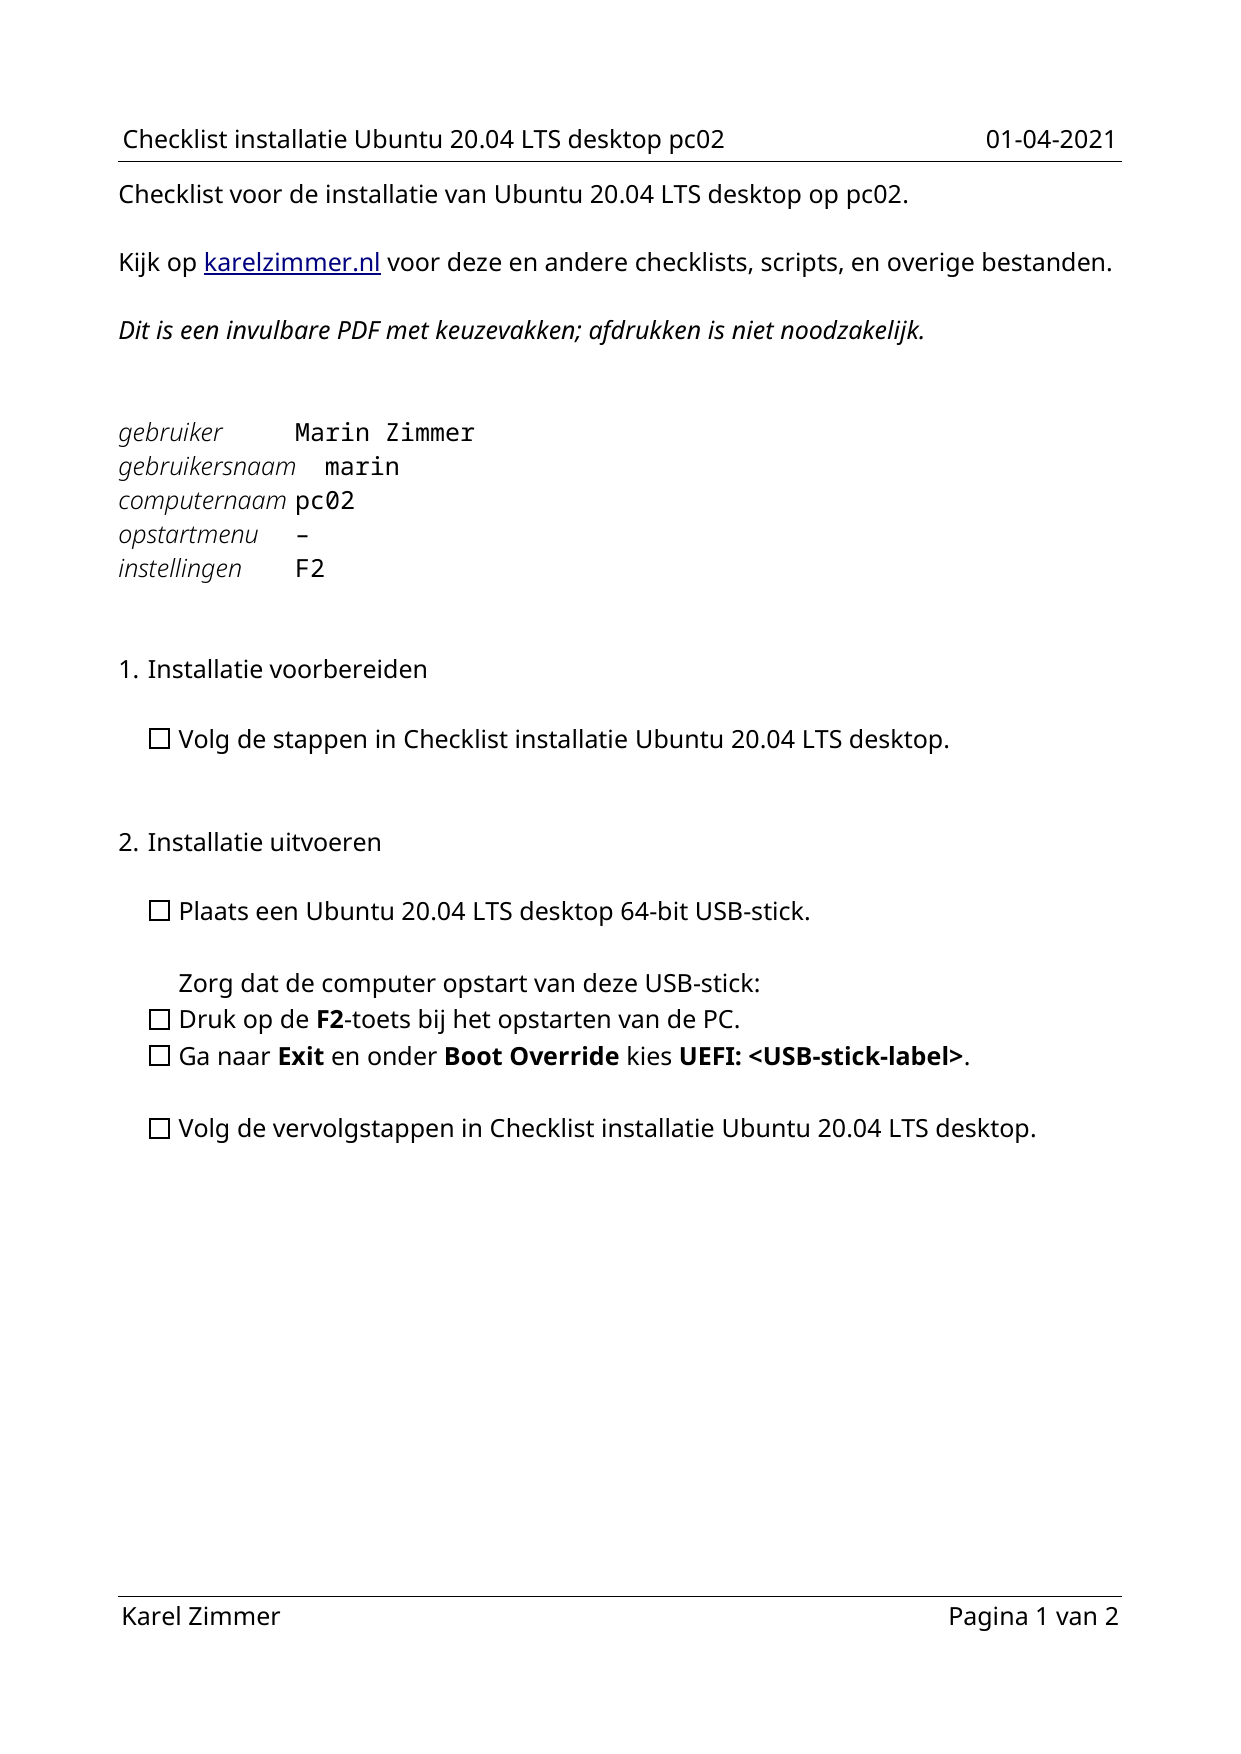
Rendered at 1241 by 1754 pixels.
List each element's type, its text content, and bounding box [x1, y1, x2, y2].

table_cell [141, 1110, 177, 1146]
table_header [141, 720, 177, 757]
table_cell Zorg dat de computer opstart van deze USB-stick: [177, 965, 1120, 1001]
table_cell [141, 1001, 177, 1037]
list Installatie voorbereiden [118, 652, 1122, 686]
table_header Volg de stappen in Checklist installatie Ubuntu 20.04 LTS desktop. [177, 720, 1120, 757]
text computernaam pc02 [118, 483, 1122, 517]
table_cell Druk op de F2-toets bij het opstarten van de PC. [177, 1001, 1120, 1037]
table_header Plaats een Ubuntu 20.04 LTS desktop 64-bit USB-stick. [177, 893, 1120, 929]
text gebruikersnaam marin [118, 449, 1122, 483]
table_cell [177, 1074, 1120, 1110]
text Checklist voor de installatie van Ubuntu 20.04 LTS desktop op pc02. [118, 177, 1122, 211]
text instellingen F2 [118, 551, 1122, 584]
table_cell [141, 1038, 177, 1074]
table_cell [141, 1074, 177, 1110]
text gebruiker Marin Zimmer [118, 415, 1122, 449]
table_cell [177, 929, 1120, 965]
table_header [141, 893, 177, 929]
table_cell Ga naar Exit en onder Boot Override kies UEFI: <USB-stick-label>. [177, 1038, 1120, 1074]
list Installatie uitvoeren [118, 824, 1122, 858]
table_cell Volg de vervolgstappen in Checklist installatie Ubuntu 20.04 LTS desktop. [177, 1110, 1120, 1146]
text Dit is een invulbare PDF met keuzevakken; afdrukken is niet noodzakelijk. [118, 313, 1122, 347]
table_cell [141, 929, 177, 965]
table_cell [141, 965, 177, 1001]
text Kijk op karelzimmer.nl voor deze en andere checklists, scripts, en overige bestanden. [118, 245, 1122, 279]
text opstartmenu – [118, 517, 1122, 551]
